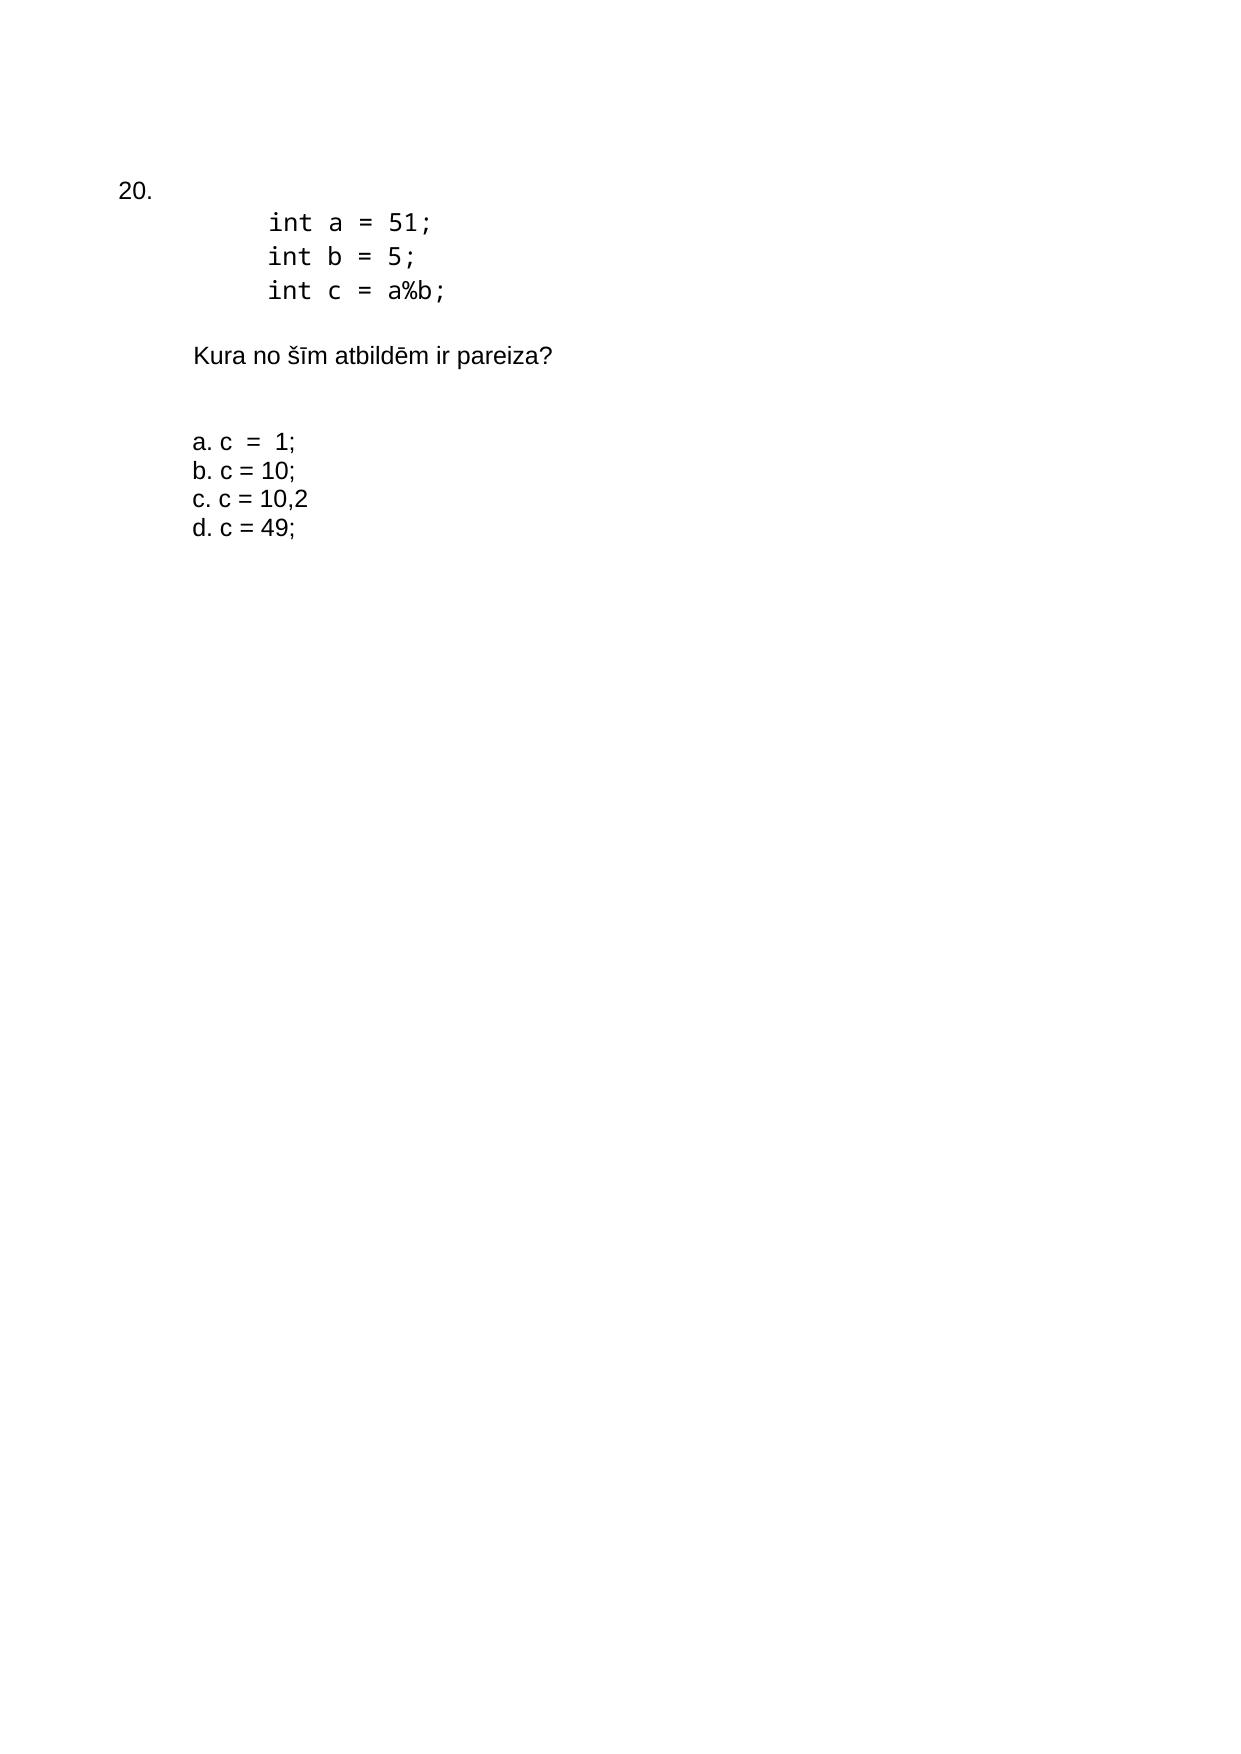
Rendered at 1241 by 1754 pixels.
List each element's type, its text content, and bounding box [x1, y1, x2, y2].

text b. c = 10; [118, 456, 1122, 484]
text 20. [118, 176, 1122, 204]
list int b = 5; [156, 238, 1122, 272]
list int c = a%b; [156, 272, 1122, 307]
list int a = 51; [156, 204, 1122, 238]
text c. c = 10,2 [118, 484, 1122, 513]
text d. c = 49; [118, 513, 1122, 542]
text a. c = 1; [118, 427, 1122, 456]
list Kura no šīm atbildēm ir pareiza? [156, 341, 1122, 369]
